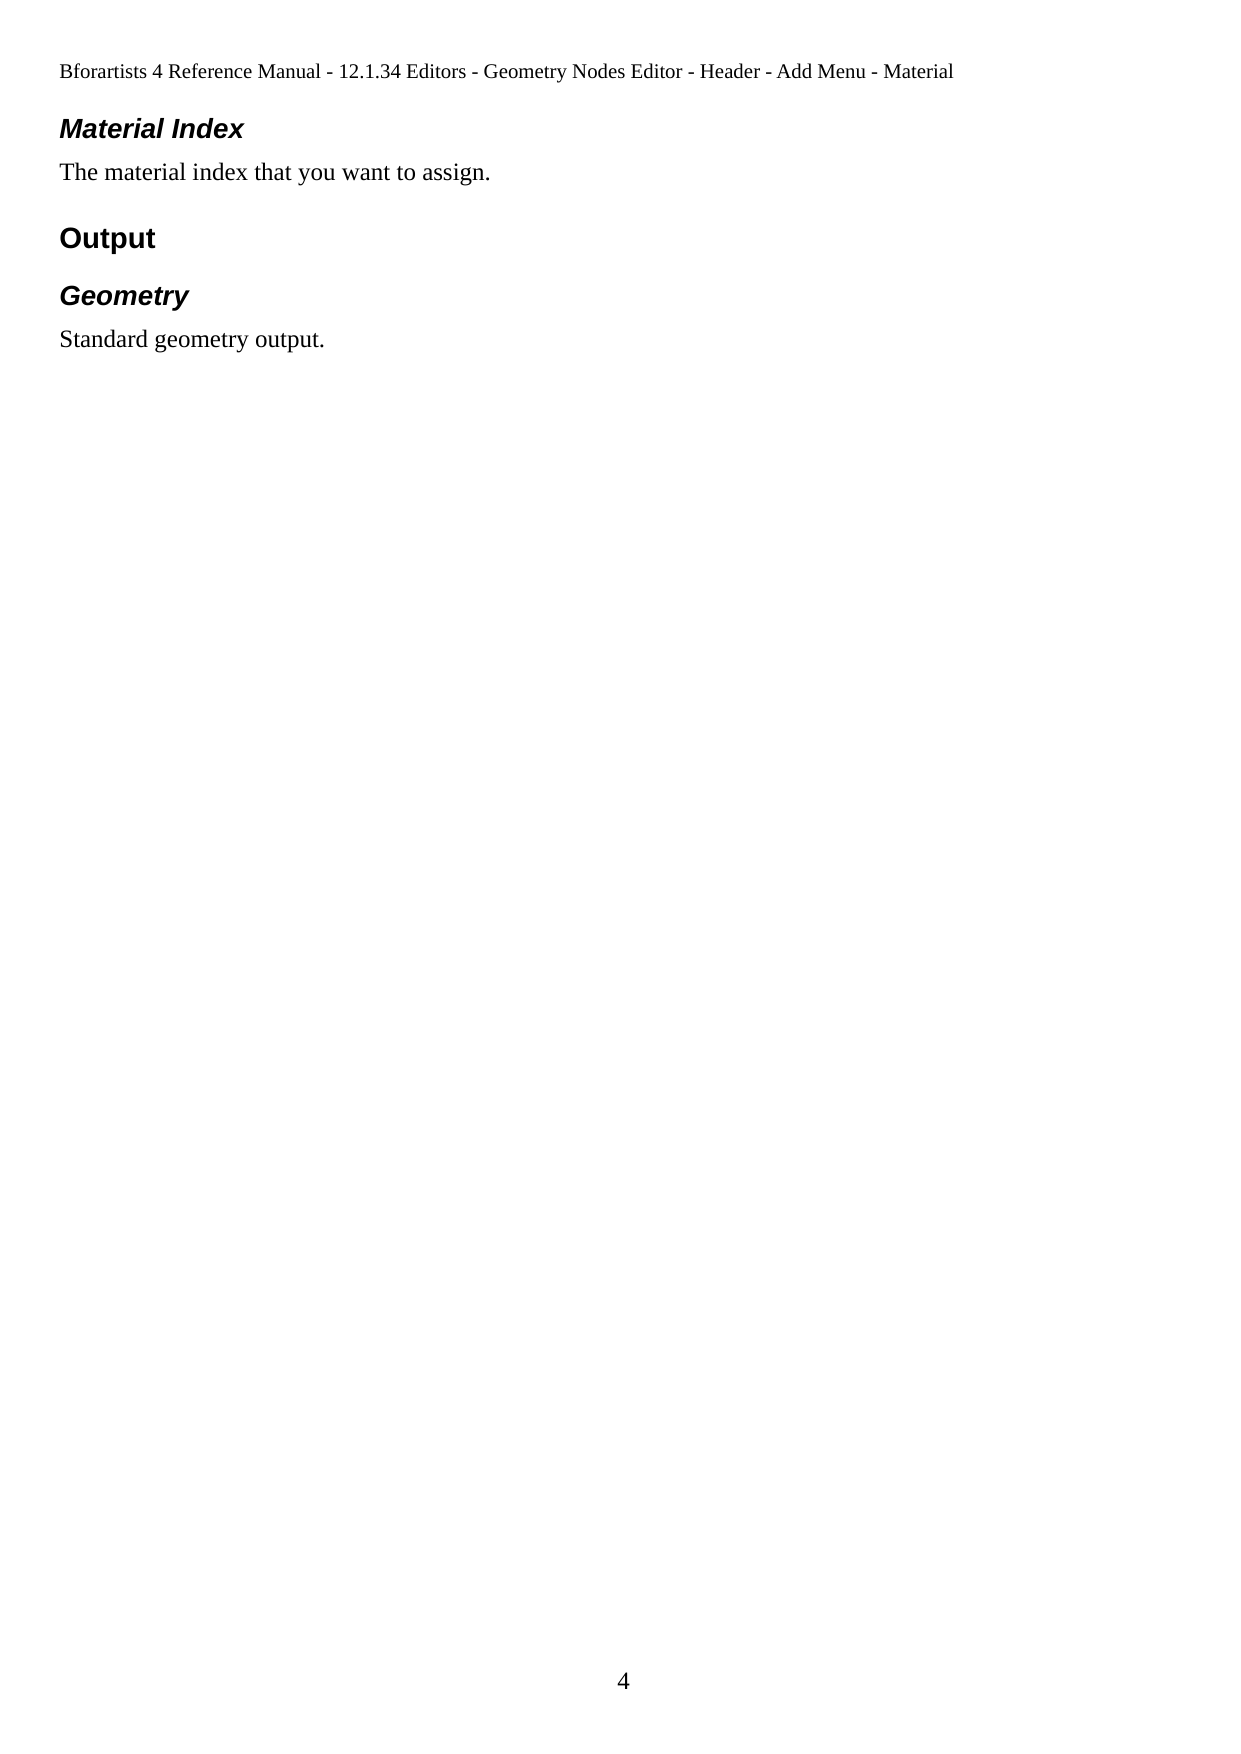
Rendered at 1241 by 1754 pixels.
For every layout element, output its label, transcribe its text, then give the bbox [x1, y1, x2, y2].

text The material index that you want to assign. [59, 157, 1181, 186]
subtitle Material Index [59, 113, 1181, 144]
subtitle Geometry [59, 279, 1181, 311]
text Standard geometry output. [59, 324, 1181, 352]
subtitle Output [59, 221, 1181, 254]
